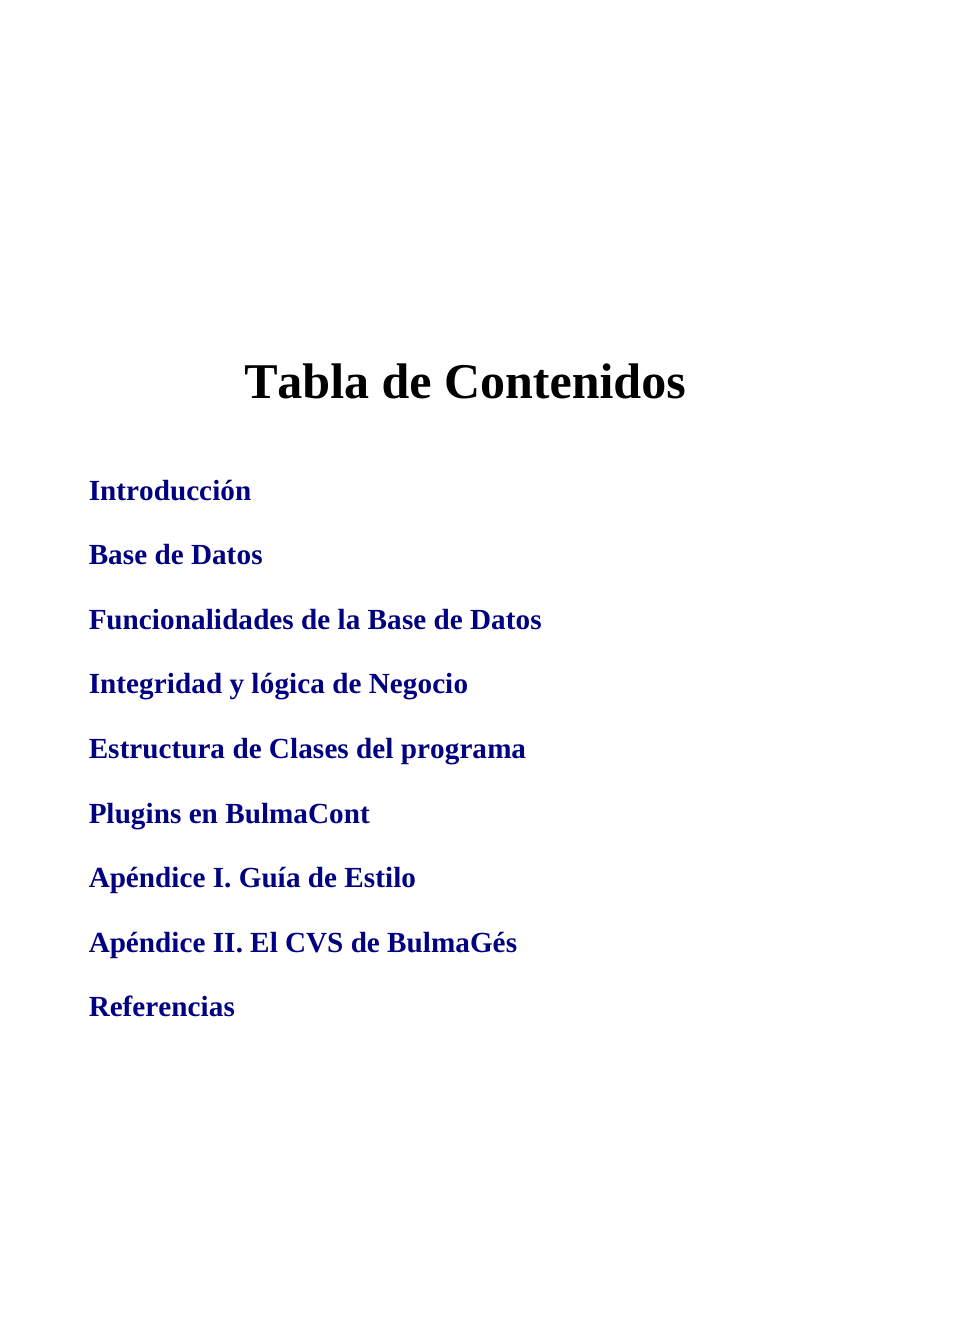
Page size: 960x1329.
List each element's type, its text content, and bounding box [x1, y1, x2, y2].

text Integridad y lógica de Negocio [88, 668, 842, 700]
text Funcionalidades de la Base de Datos [88, 603, 842, 636]
text Apéndice I. Guía de Estilo [88, 862, 842, 894]
text Base de Datos [88, 539, 842, 571]
text Introducción [88, 474, 842, 506]
text Referencias [88, 991, 842, 1023]
text Estructura de Clases del programa [88, 732, 842, 765]
text Apéndice II. El CVS de BulmaGés [88, 926, 842, 958]
text Plugins en BulmaCont [88, 797, 842, 829]
title Tabla de Contenidos [88, 354, 842, 409]
